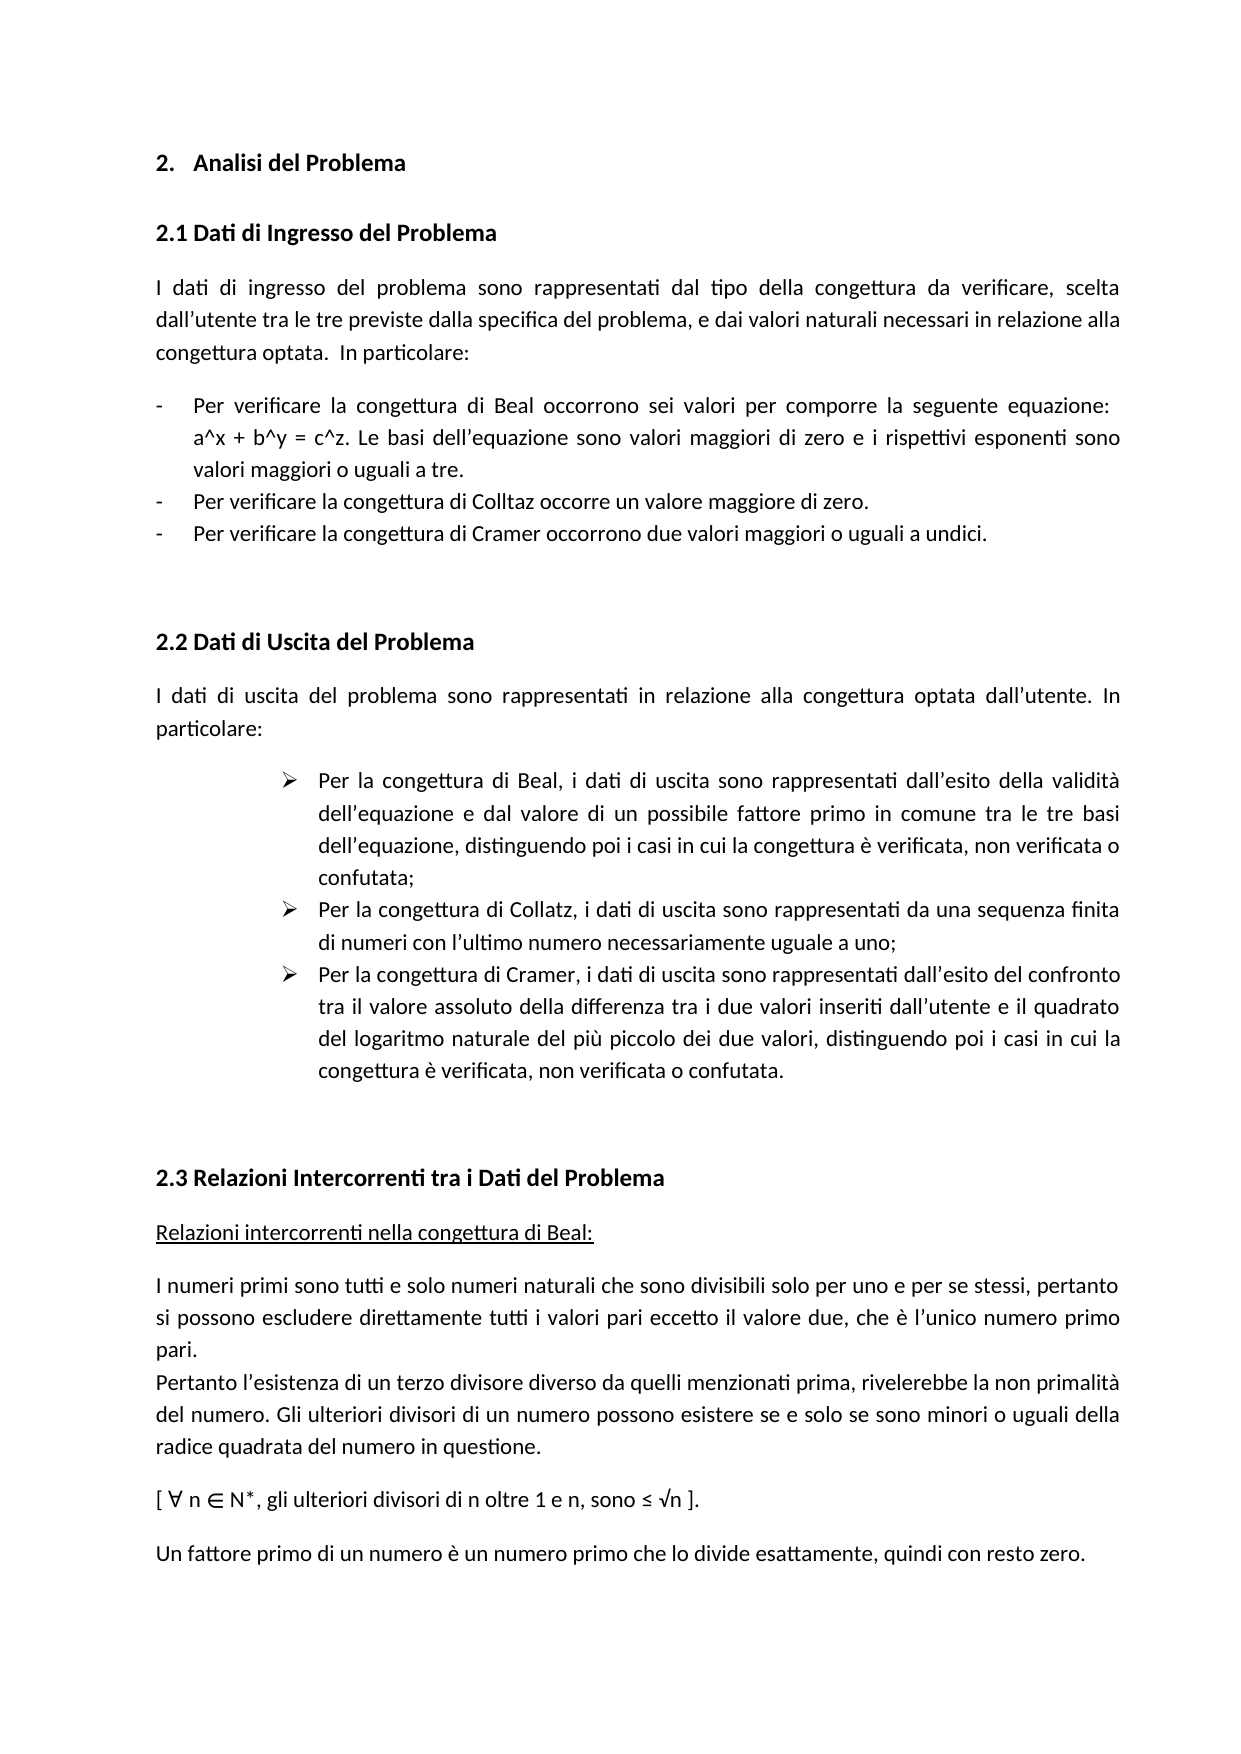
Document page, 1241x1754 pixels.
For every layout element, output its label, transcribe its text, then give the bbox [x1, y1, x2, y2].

list Per verificare la congettura di Colltaz occorre un valore maggiore di zero. [156, 487, 1122, 515]
list Analisi del Problema [156, 148, 1122, 178]
list Relazioni Intercorrenti tra i Dati del Problema [156, 1162, 1122, 1193]
text I dati di uscita del problema sono rappresentati in relazione alla congettura optata dall’utente. In particolare: [156, 681, 1122, 742]
text I dati di ingresso del problema sono rappresentati dal tipo della congettura da verificare, scelta dall’utente tra le tre previste dalla specifica del problema, e dai valori naturali necessari in relazione alla congettura optata. In particolare: [156, 273, 1122, 366]
list Per verificare la congettura di Cramer occorrono due valori maggiori o uguali a undici. [156, 519, 1122, 548]
text Un fattore primo di un numero è un numero primo che lo divide esattamente, quindi con resto zero. [156, 1539, 1122, 1567]
list Per la congettura di Collatz, i dati di uscita sono rappresentati da una sequenza finita di numeri con l’ultimo numero necessariamente uguale a uno; [281, 895, 1122, 956]
list Dati di Ingresso del Problema [156, 218, 1122, 248]
list Per la congettura di Cramer, i dati di uscita sono rappresentati dall’esito del confronto tra il valore assoluto della differenza tra i due valori inseriti dall’utente e il quadrato del logaritmo naturale del più piccolo dei due valori, distinguendo poi i casi in cui la congettura è verificata, non verificata o confutata. [281, 960, 1122, 1084]
text [ Ɐ n ∈ N*, gli ulteriori divisori di n oltre 1 e n, sono ≤ √n ]. [156, 1485, 1122, 1514]
list Per verificare la congettura di Beal occorrono sei valori per comporre la seguente equazione: a^x + b^y = c^z. Le basi dell’equazione sono valori maggiori di zero e i rispettivi esponenti sono valori maggiori o uguali a tre. [156, 391, 1122, 483]
list Dati di Uscita del Problema [156, 626, 1122, 656]
text I numeri primi sono tutti e solo numeri naturali che sono divisibili solo per uno e per se stessi, pertanto si possono escludere direttamente tutti i valori pari eccetto il valore due, che è l’unico numero primo pari. Pertanto l’esistenza di un terzo divisore diverso da quelli menzionati prima, rivelerebbe la non primalità del numero. Gli ulteriori divisori di un numero possono esistere se e solo se sono minori o uguali della radice quadrata del numero in questione. [156, 1271, 1122, 1460]
list Per la congettura di Beal, i dati di uscita sono rappresentati dall’esito della validità dell’equazione e dal valore di un possibile fattore primo in comune tra le tre basi dell’equazione, distinguendo poi i casi in cui la congettura è verificata, non verificata o confutata; [281, 767, 1122, 891]
text Relazioni intercorrenti nella congettura di Beal: [156, 1218, 1122, 1246]
